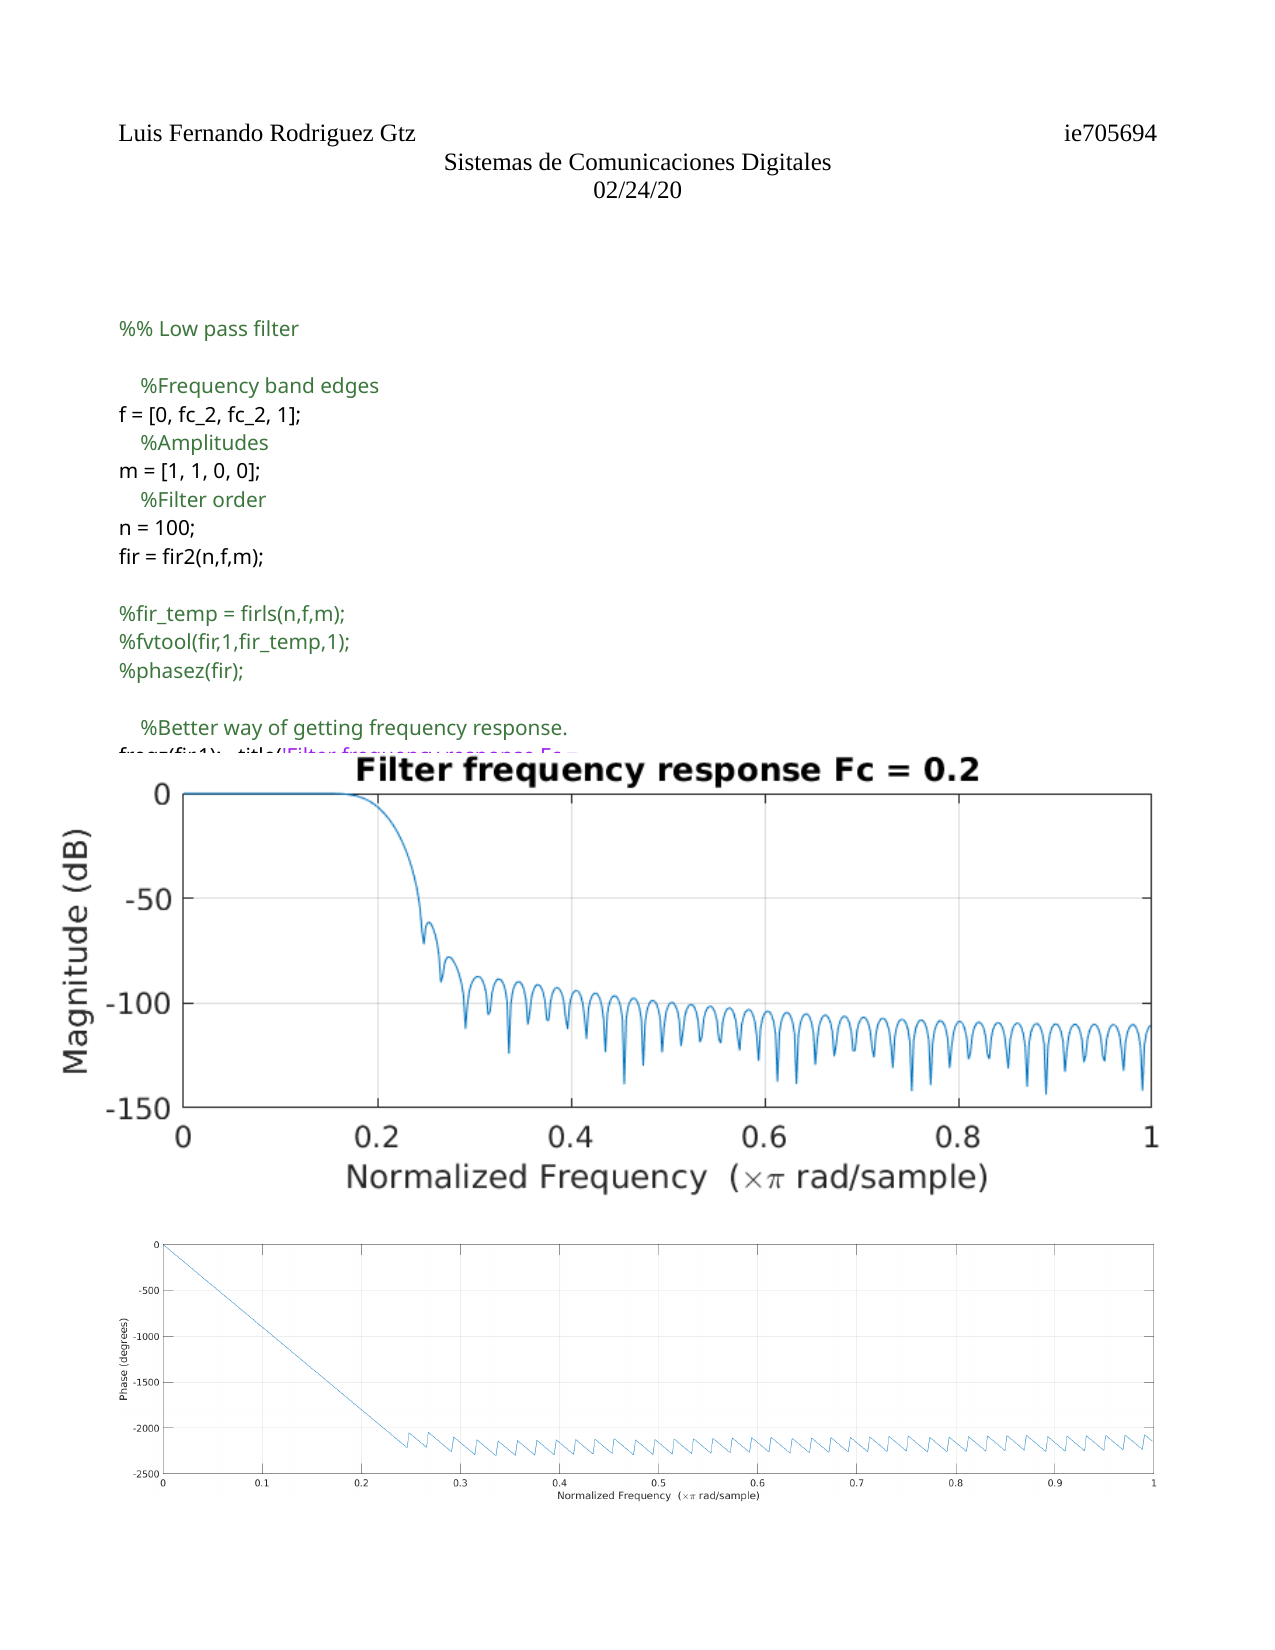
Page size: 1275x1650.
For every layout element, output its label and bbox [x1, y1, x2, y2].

picture [118, 1240, 1157, 1502]
picture [59, 753, 1162, 1198]
